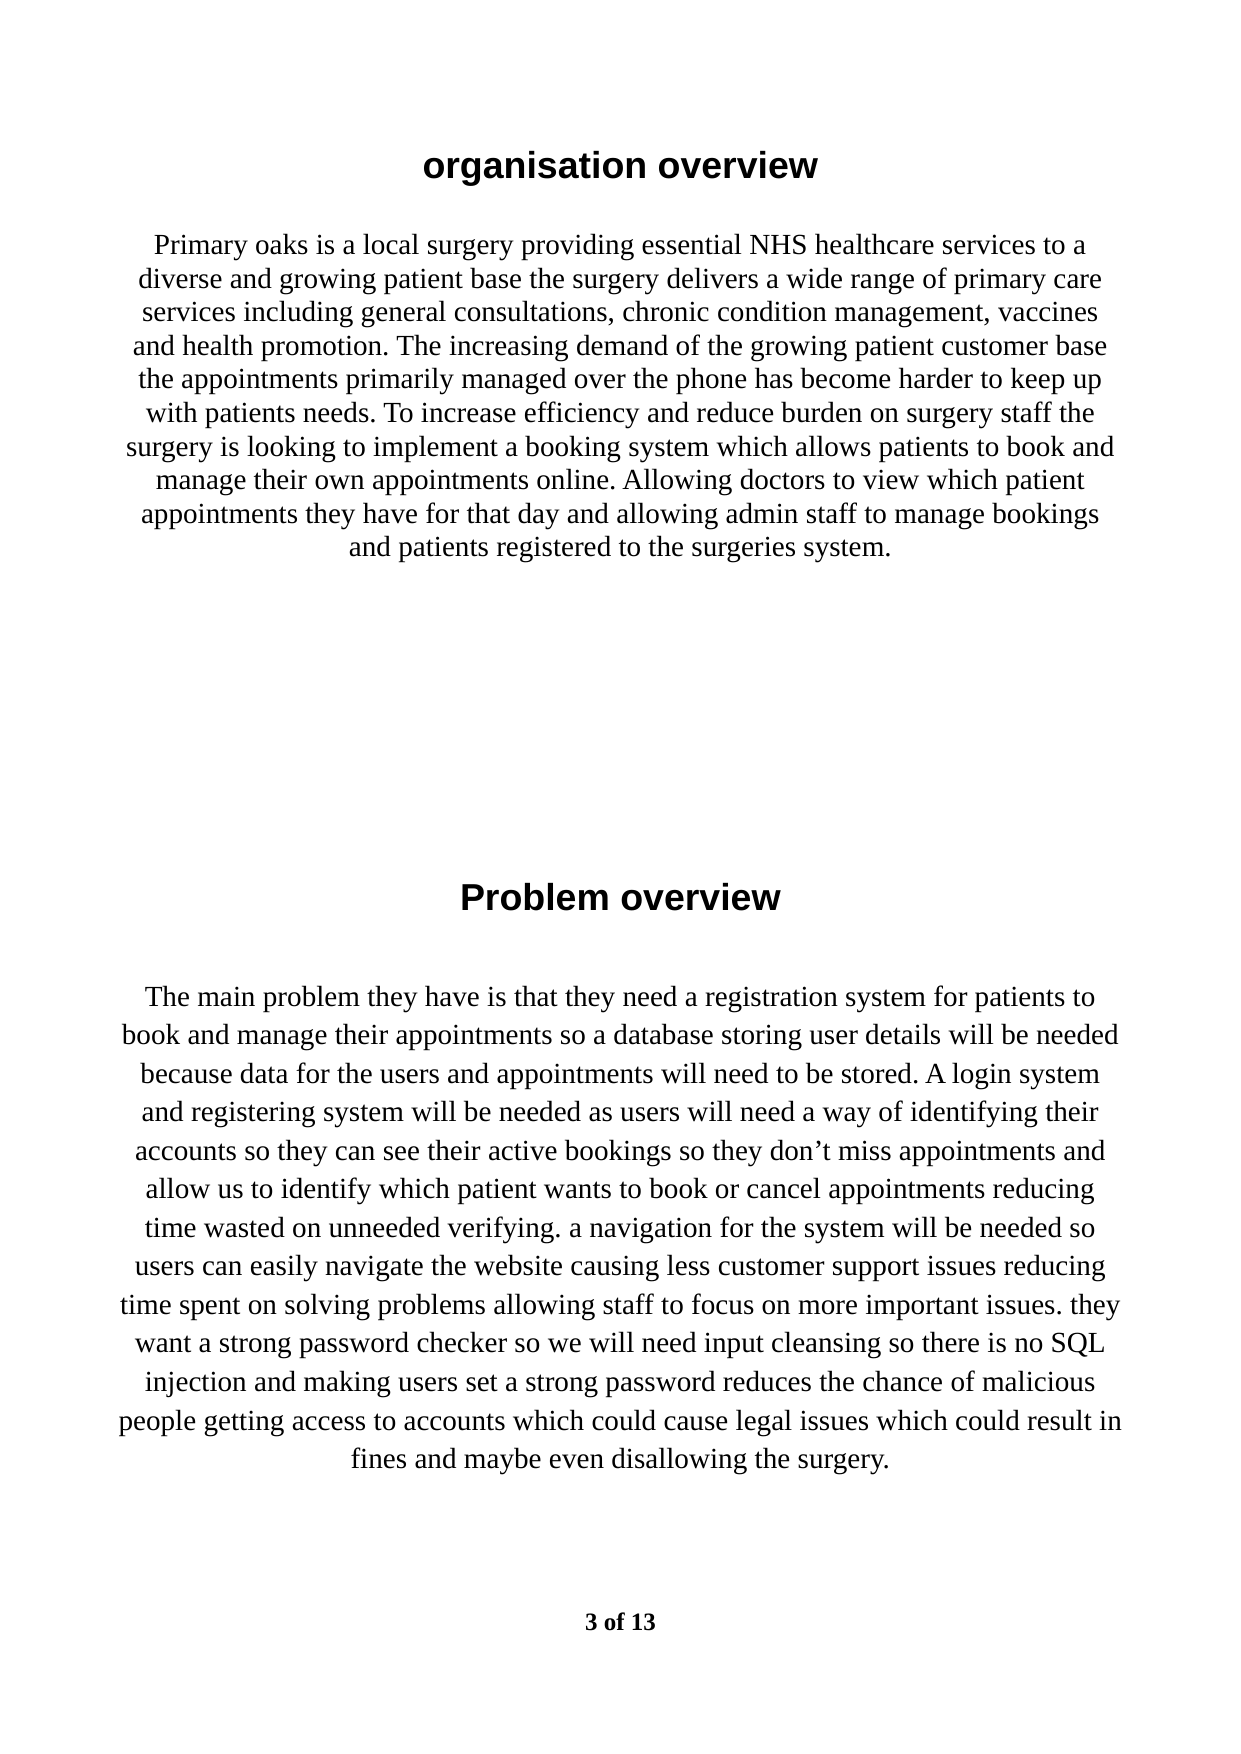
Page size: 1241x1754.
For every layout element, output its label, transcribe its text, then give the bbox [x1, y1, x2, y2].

text The main problem they have is that they need a registration system for patients to book and manage their appointments so a database storing user details will be needed because data for the users and appointments will need to be stored. A login system and registering system will be needed as users will need a way of identifying their accounts so they can see their active bookings so they don’t miss appointments and allow us to identify which patient wants to book or cancel appointments reducing time wasted on unneeded verifying. a navigation for the system will be needed so users can easily navigate the website causing less customer support issues reducing time spent on solving problems allowing staff to focus on more important issues. they want a strong password checker so we will need input cleansing so there is no SQL injection and making users set a strong password reduces the chance of malicious people getting access to accounts which could cause legal issues which could result in fines and maybe even disallowing the surgery. [118, 979, 1122, 1475]
subtitle organisation overview [118, 143, 1122, 186]
text Primary oaks is a local surgery providing essential NHS healthcare services to a diverse and growing patient base the surgery delivers a wide range of primary care services including general consultations, chronic condition management, vaccines and health promotion. The increasing demand of the growing patient customer base the appointments primarily managed over the phone has become harder to keep up with patients needs. To increase efficiency and reduce burden on surgery staff the surgery is looking to implement a booking system which allows patients to book and manage their own appointments online. Allowing doctors to view which patient appointments they have for that day and allowing admin staff to manage bookings and patients registered to the surgeries system. [118, 227, 1122, 563]
subtitle Problem overview [118, 875, 1122, 918]
